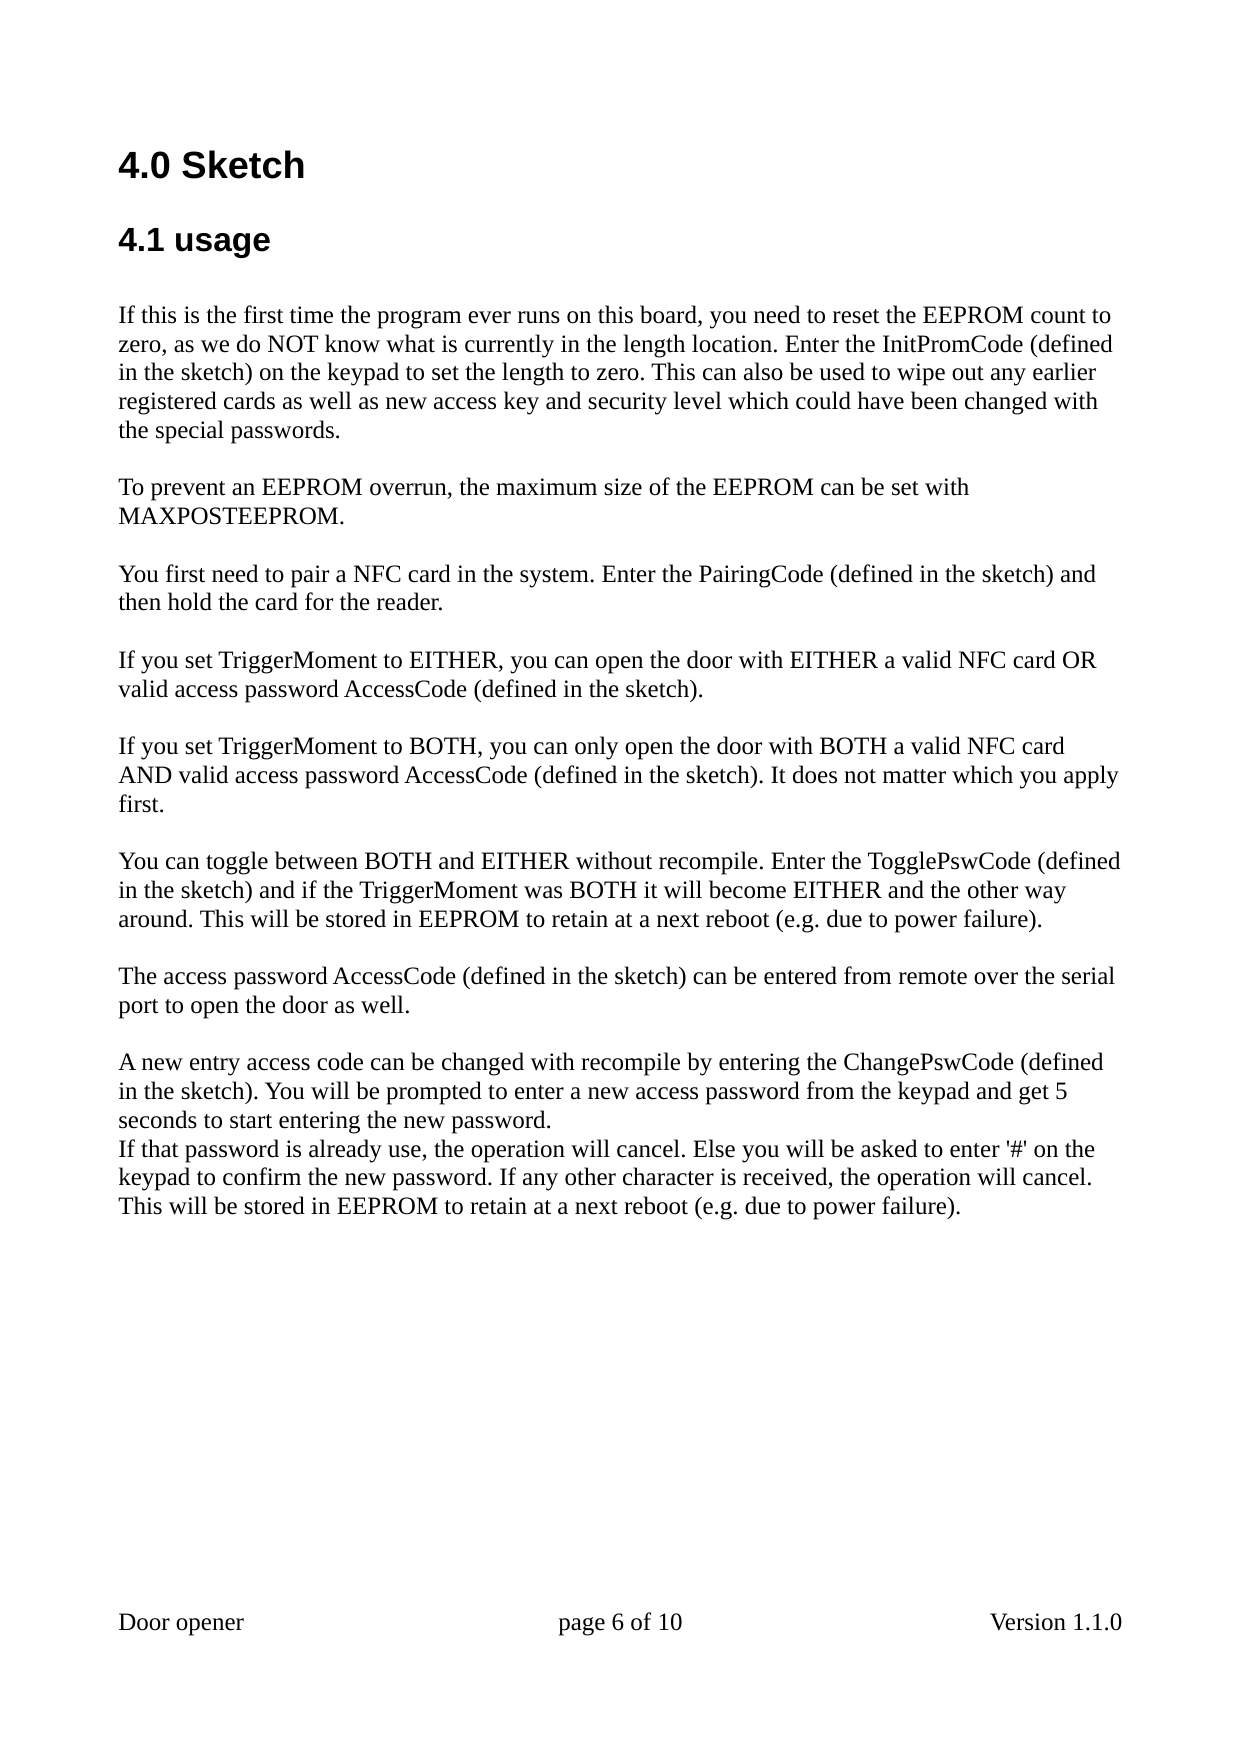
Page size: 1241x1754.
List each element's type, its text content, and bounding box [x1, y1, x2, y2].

text To prevent an EEPROM overrun, the maximum size of the EEPROM can be set with MAXPOSTEEPROM. [118, 472, 1122, 530]
text You can toggle between BOTH and EITHER without recompile. Enter the TogglePswCode (defined in the sketch) and if the TriggerMoment was BOTH it will become EITHER and the other way around. This will be stored in EEPROM to retain at a next reboot (e.g. due to power failure). [118, 846, 1122, 932]
text The access password AccessCode (defined in the sketch) can be entered from remote over the serial port to open the door as well. [118, 961, 1122, 1019]
text If that password is already use, the operation will cancel. Else you will be asked to enter '#' on the keypad to confirm the new password. If any other character is received, the operation will cancel. [118, 1134, 1122, 1191]
text If you set TriggerMoment to BOTH, you can only open the door with BOTH a valid NFC card AND valid access password AccessCode (defined in the sketch). It does not matter which you apply first. [118, 731, 1122, 817]
text This will be stored in EEPROM to retain at a next reboot (e.g. due to power failure). [118, 1191, 1122, 1220]
text A new entry access code can be changed with recompile by entering the ChangePswCode (defined in the sketch). You will be prompted to enter a new access password from the keypad and get 5 seconds to start entering the new password. [118, 1047, 1122, 1134]
text If this is the first time the program ever runs on this board, you need to reset the EEPROM count to zero, as we do NOT know what is currently in the length location. Enter the InitPromCode (defined in the sketch) on the keypad to set the length to zero. This can also be used to wipe out any earlier registered cards as well as new access key and security level which could have been changed with the special passwords. [118, 300, 1122, 444]
text You first need to pair a NFC card in the system. Enter the PairingCode (defined in the sketch) and then hold the card for the reader. [118, 559, 1122, 616]
text If you set TriggerMoment to EITHER, you can open the door with EITHER a valid NFC card OR valid access password AccessCode (defined in the sketch). [118, 645, 1122, 702]
subtitle 4.0 Sketch [118, 143, 1122, 187]
subtitle 4.1 usage [118, 220, 1122, 259]
